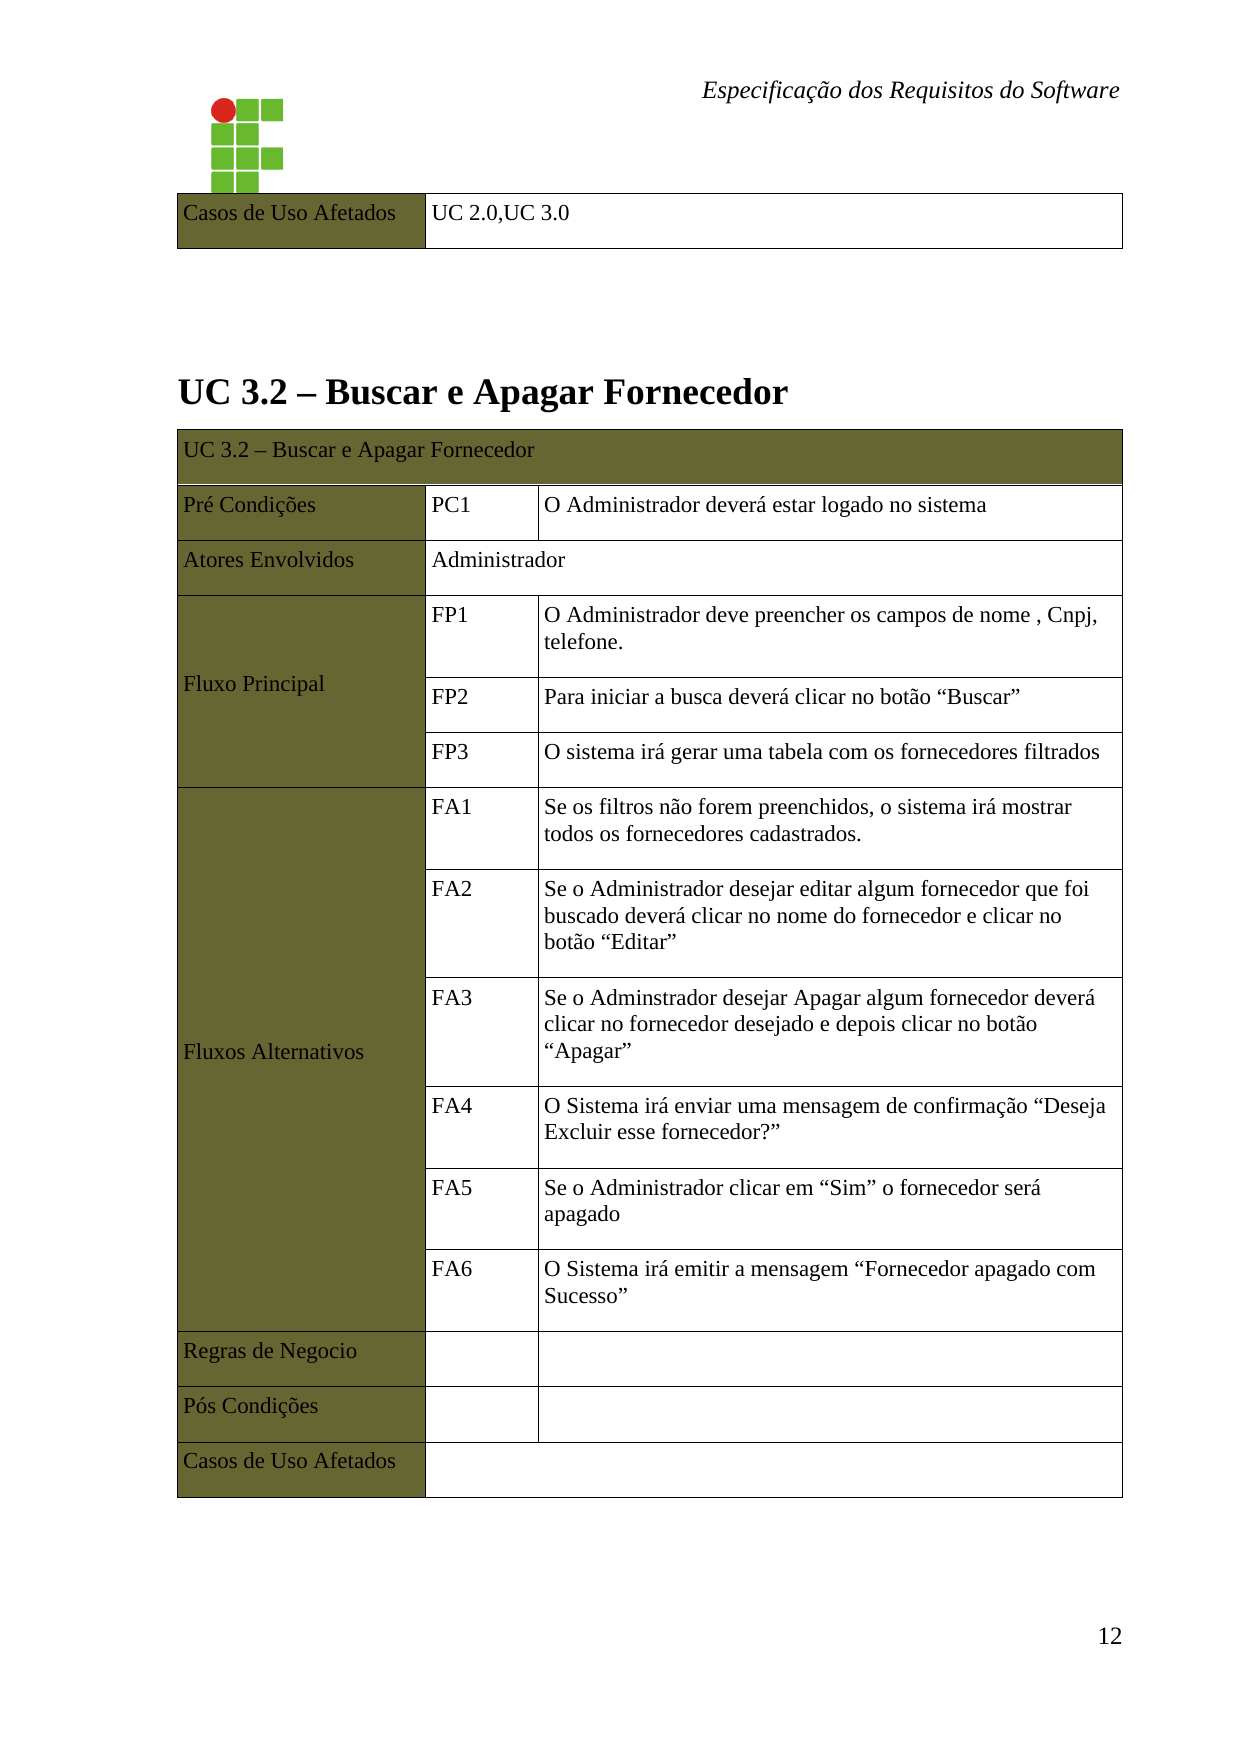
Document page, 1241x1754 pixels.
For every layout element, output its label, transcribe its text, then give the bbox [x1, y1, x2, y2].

table_cell FA1 [426, 788, 538, 869]
table_cell Se o Administrador clicar em “Sim” o fornecedor será apagado [539, 1169, 1122, 1249]
table_cell Pós Condições [178, 1387, 425, 1441]
table_cell FA6 [426, 1250, 538, 1331]
table_cell Administrador [426, 541, 1122, 595]
text UC 3.2 – Buscar e Apagar Fornecedor [177, 369, 1122, 412]
table_cell Para iniciar a busca deverá clicar no botão “Buscar” [539, 678, 1122, 732]
table_cell Se o Adminstrador desejar Apagar algum fornecedor deverá clicar no fornecedor desejado e depois clicar no botão “Apagar” [539, 978, 1122, 1086]
table_header UC 3.2 – Buscar e Apagar Fornecedor [178, 430, 1122, 484]
table_cell Se o Administrador desejar editar algum fornecedor que foi buscado deverá clicar no nome do fornecedor e clicar no botão “Editar” [539, 870, 1122, 977]
table_cell Atores Envolvidos [178, 541, 425, 595]
table_cell O sistema irá gerar uma tabela com os fornecedores filtrados [539, 733, 1122, 787]
table_cell [539, 1332, 1122, 1386]
table_cell Pré Condições [178, 486, 425, 540]
table_cell Fluxo Principal [178, 596, 425, 787]
table_cell Regras de Negocio [178, 1332, 425, 1386]
table_cell FA4 [426, 1087, 538, 1167]
table_cell PC1 [426, 486, 538, 540]
table_cell Casos de Uso Afetados [178, 194, 425, 248]
table_cell O Sistema irá enviar uma mensagem de confirmação “Deseja Excluir esse fornecedor?” [539, 1087, 1122, 1167]
table_cell Se os filtros não forem preenchidos, o sistema irá mostrar todos os fornecedores cadastrados. [539, 788, 1122, 869]
table_cell FA2 [426, 870, 538, 977]
table_cell [539, 1387, 1122, 1441]
table_cell [426, 1387, 538, 1441]
table_cell FA5 [426, 1169, 538, 1249]
table_cell FP2 [426, 678, 538, 732]
table_cell UC 2.0,UC 3.0 [426, 194, 1122, 248]
table_cell FP1 [426, 596, 538, 677]
table_cell FA3 [426, 978, 538, 1086]
table_cell Casos de Uso Afetados [178, 1443, 425, 1497]
table_cell Fluxos Alternativos [178, 788, 425, 1331]
table_cell O Administrador deverá estar logado no sistema [539, 486, 1122, 540]
table_cell [426, 1332, 538, 1386]
table_cell O Sistema irá emitir a mensagem “Fornecedor apagado com Sucesso” [539, 1250, 1122, 1331]
table_cell FP3 [426, 733, 538, 787]
table_cell O Administrador deve preencher os campos de nome , Cnpj, telefone. [539, 596, 1122, 677]
table_cell [426, 1443, 1122, 1497]
